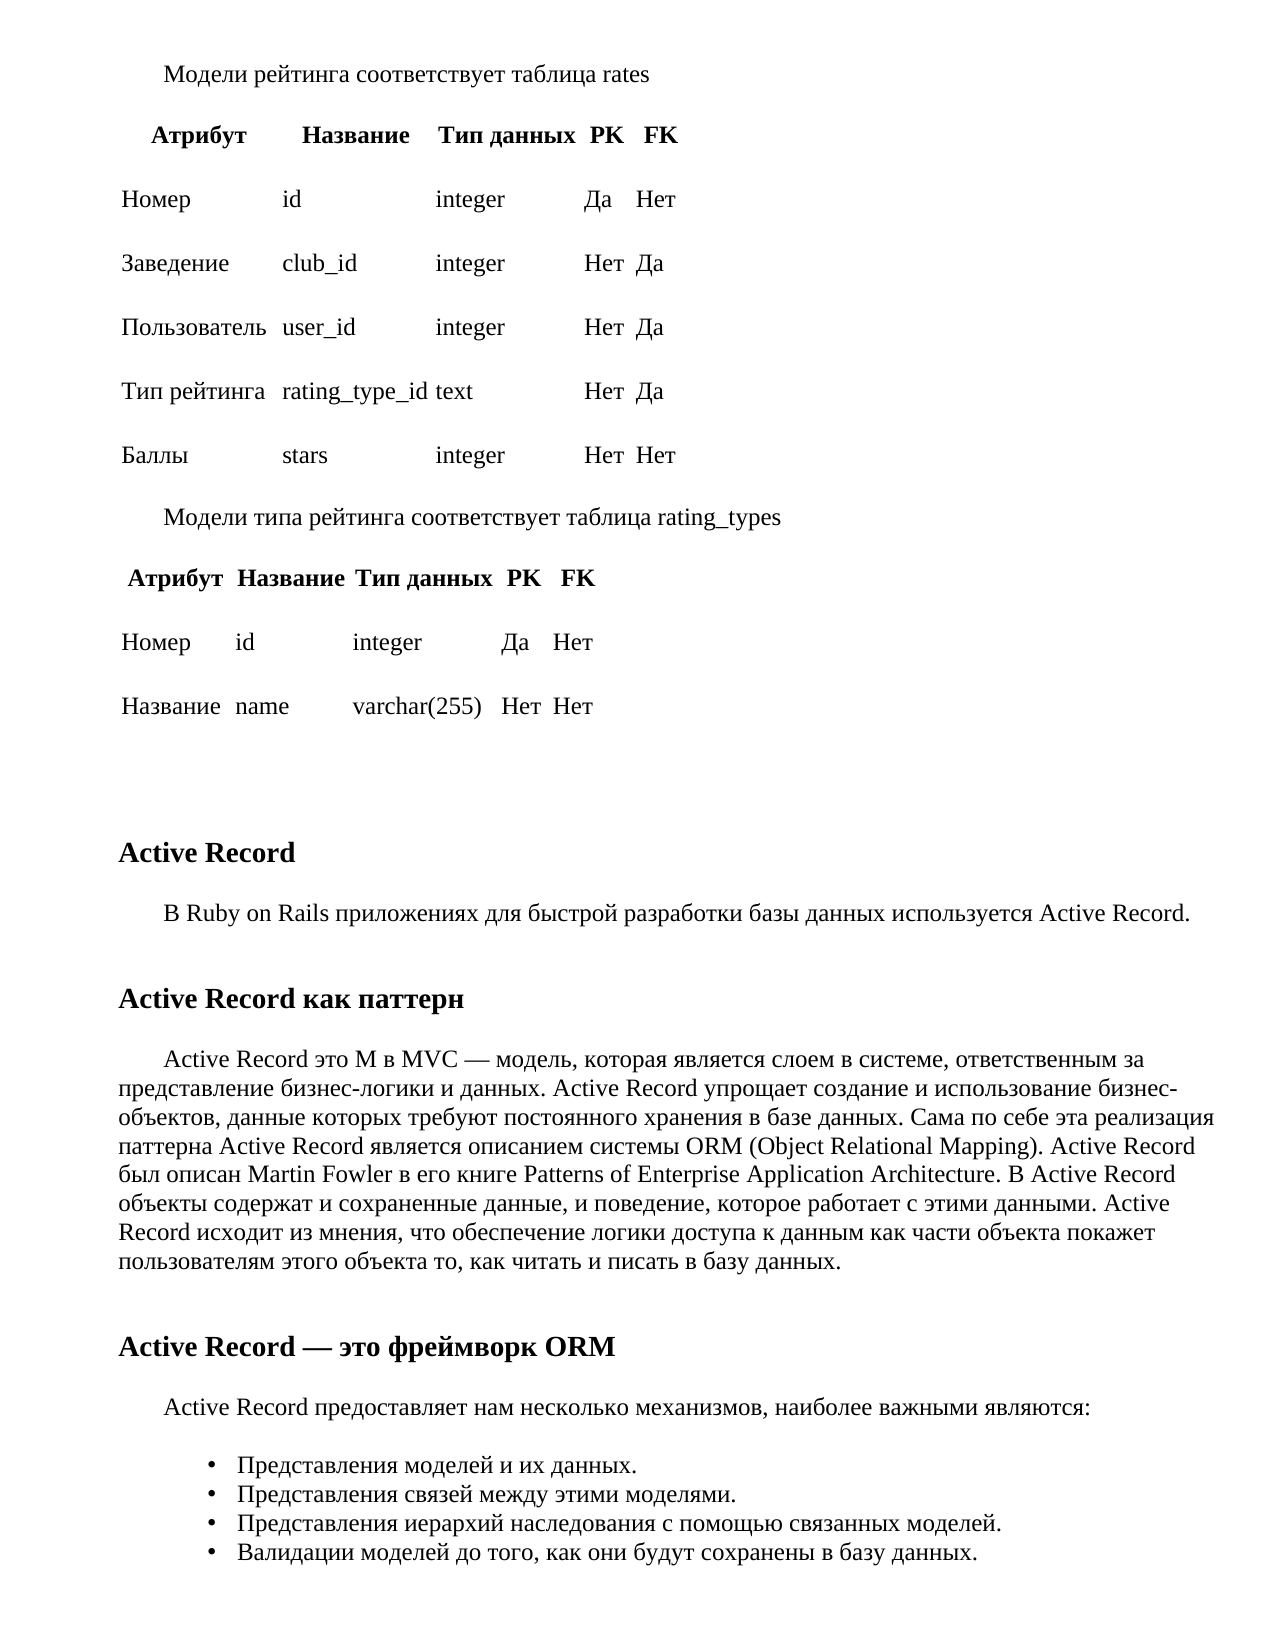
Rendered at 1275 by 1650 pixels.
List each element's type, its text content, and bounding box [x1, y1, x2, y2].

table_header Атрибут [118, 117, 279, 181]
subtitle Active Record — это фреймворк ORM [118, 1329, 1216, 1363]
text Модели типа рейтинга соответствует таблица rating_types [118, 502, 1216, 530]
table_cell Нет [581, 310, 633, 373]
table_cell integer [433, 245, 581, 309]
table_cell Нет [581, 374, 633, 438]
table_cell Да [581, 181, 633, 245]
list Валидации моделей до того, как они будут сохранены в базу данных. [162, 1537, 1216, 1565]
table_cell Нет [581, 438, 633, 502]
table_header Название [279, 117, 432, 181]
table_cell Номер [118, 624, 232, 688]
table_cell id [279, 181, 432, 245]
table_header FK [633, 117, 689, 181]
table_cell integer [433, 438, 581, 502]
table_cell Баллы [118, 438, 279, 502]
table_header Тип данных [433, 117, 581, 181]
list Представления иерархий наследования с помощью связанных моделей. [162, 1508, 1216, 1537]
text В Ruby on Rails приложениях для быстрой разработки базы данных используется Active Record. [118, 898, 1216, 927]
table_cell Да [633, 310, 689, 373]
table_cell Нет [633, 181, 689, 245]
table_cell Пользователь [118, 310, 279, 373]
table_header Название [232, 560, 349, 624]
table_header FK [550, 560, 606, 624]
table_cell Название [118, 688, 232, 752]
table_cell club_id [279, 245, 432, 309]
table_header PK [581, 117, 633, 181]
table_cell Да [498, 624, 550, 688]
table_cell Нет [550, 624, 606, 688]
table_cell Нет [498, 688, 550, 752]
text Active Record это M в MVC — модель, которая является слоем в системе, ответственным за представление бизнес-логики и данных. Active Record упрощает создание и использование бизнес-объектов, данные которых требуют постоянного хранения в базе данных. Сама по себе эта реализация паттерна Active Record является описанием системы ORM (Object Relational Mapping). Active Record был описан Martin Fowler в его книге Patterns of Enterprise Application Architecture. В Active Record объекты содержат и сохраненные данные, и поведение, которое работает с этими данными. Active Record исходит из мнения, что обеспечение логики доступа к данным как части объекта покажет пользователям этого объекта то, как читать и писать в базу данных. [118, 1044, 1216, 1274]
table_cell id [232, 624, 349, 688]
table_cell Номер [118, 181, 279, 245]
subtitle Active Record как паттерн [118, 982, 1216, 1015]
table_cell Нет [581, 245, 633, 309]
text Модели рейтинга соответствует таблица rates [118, 59, 1216, 88]
table_header Атрибут [118, 560, 232, 624]
table_cell Нет [633, 438, 689, 502]
table_cell Заведение [118, 245, 279, 309]
table_cell varchar(255) [350, 688, 498, 752]
table_cell rating_type_id [279, 374, 432, 438]
table_cell text [433, 374, 581, 438]
list Представления связей между этими моделями. [162, 1479, 1216, 1508]
table_cell stars [279, 438, 432, 502]
table_cell Да [633, 245, 689, 309]
table_header PK [498, 560, 550, 624]
table_cell name [232, 688, 349, 752]
table_cell Тип рейтинга [118, 374, 279, 438]
table_cell Нет [550, 688, 606, 752]
table_cell integer [350, 624, 498, 688]
list Представления моделей и их данных. [162, 1450, 1216, 1479]
subtitle Active Record [118, 835, 1216, 869]
text Active Record предоставляет нам несколько механизмов, наиболее важными являются: [118, 1392, 1216, 1421]
table_cell Да [633, 374, 689, 438]
table_header Тип данных [350, 560, 498, 624]
table_cell integer [433, 310, 581, 373]
table_cell integer [433, 181, 581, 245]
table_cell user_id [279, 310, 432, 373]
